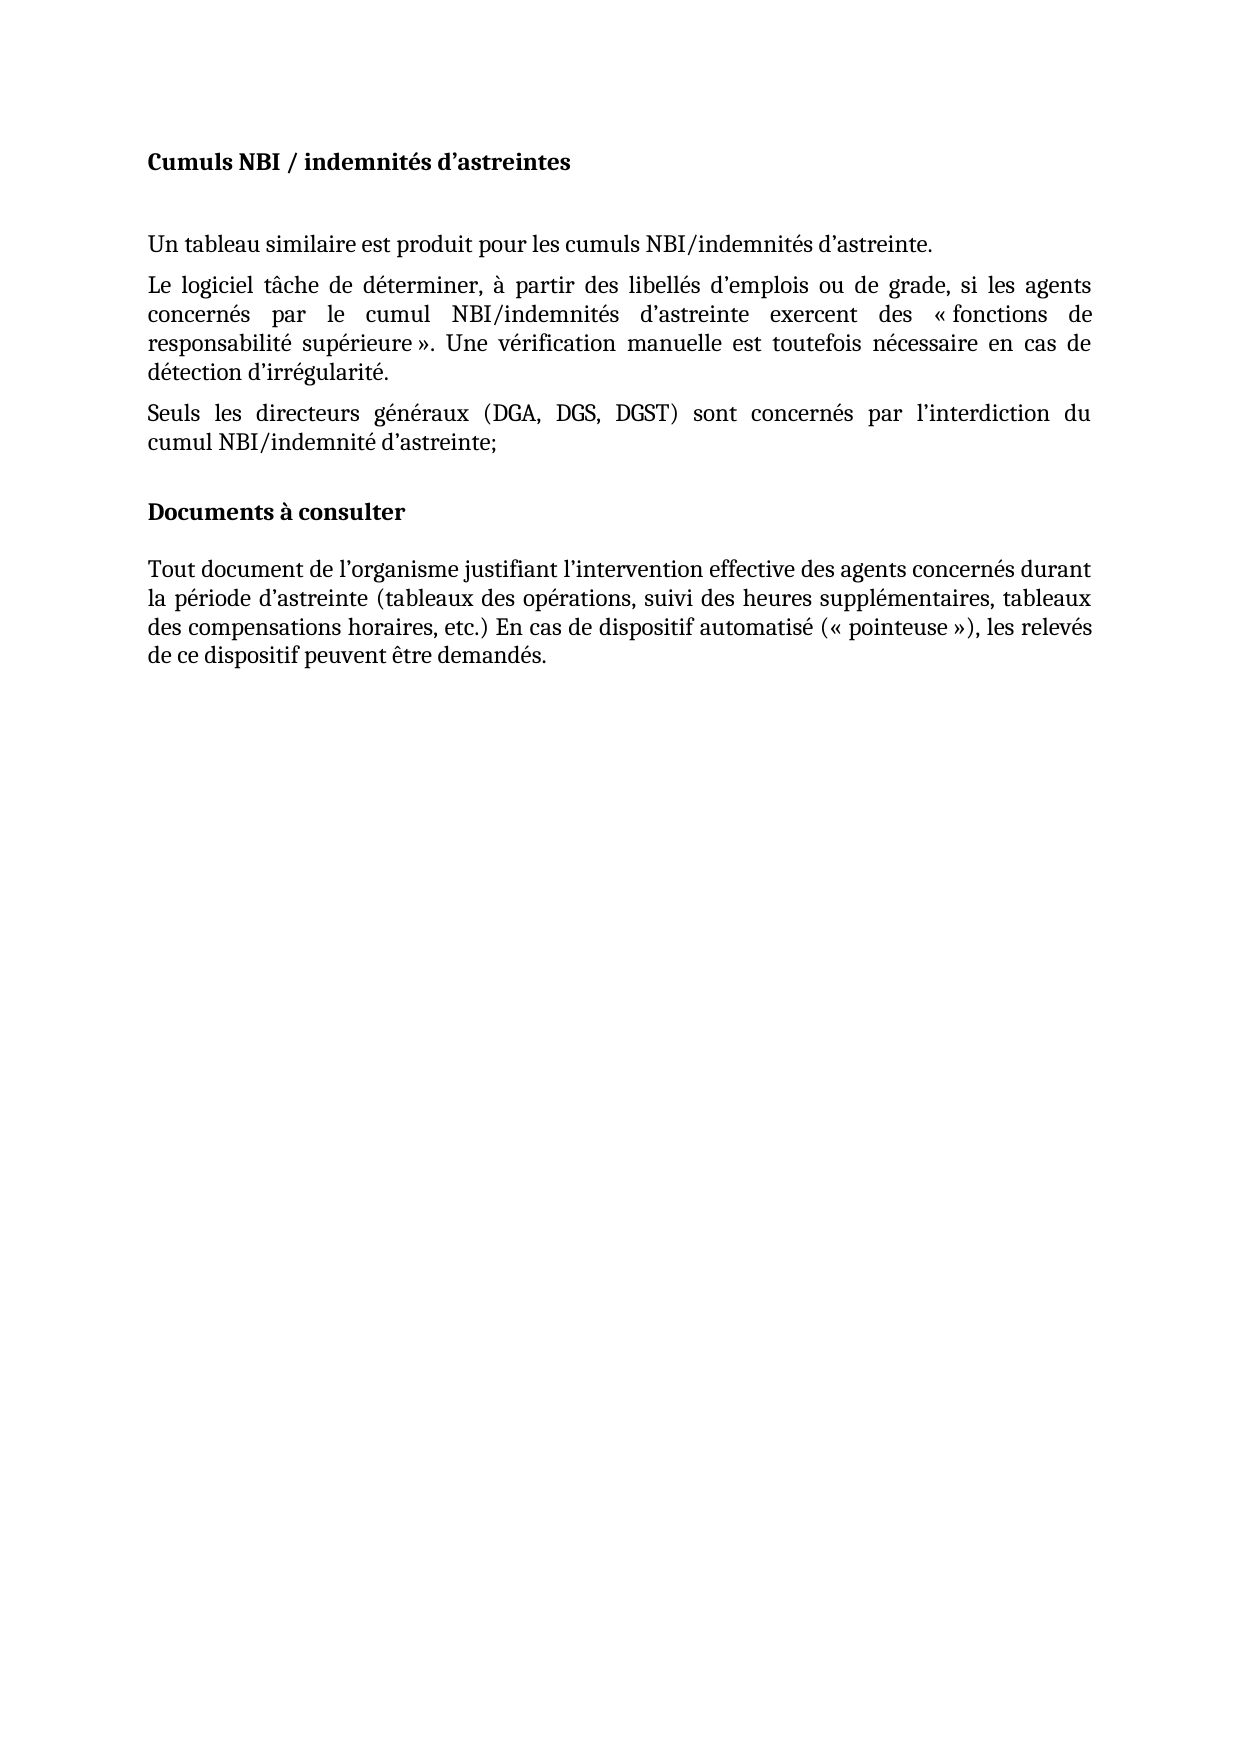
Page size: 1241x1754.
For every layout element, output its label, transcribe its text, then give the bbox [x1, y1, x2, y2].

text Documents à consulter [148, 498, 1093, 526]
text Seuls les directeurs généraux (DGA, DGS, DGST) sont concernés par l’interdiction du cumul NBI/indemnité d’astreinte; [148, 399, 1093, 456]
text Cumuls NBI / indemnités d’astreintes [148, 148, 1093, 176]
text Le logiciel tâche de déterminer, à partir des libellés d’emplois ou de grade, si les agents concernés par le cumul NBI/indemnités d’astreinte exercent des « fonctions de responsabilité supérieure ». Une vérification manuelle est toutefois nécessaire en cas de détection d’irrégularité. [148, 271, 1093, 386]
text Un tableau similaire est produit pour les cumuls NBI/indemnités d’astreinte. [148, 230, 1093, 259]
text Tout document de l’organisme justifiant l’intervention effective des agents concernés durant la période d’astreinte (tableaux des opérations, suivi des heures supplémentaires, tableaux des compensations horaires, etc.) En cas de dispositif automatisé (« pointeuse »), les relevés de ce dispositif peuvent être demandés. [148, 555, 1093, 670]
